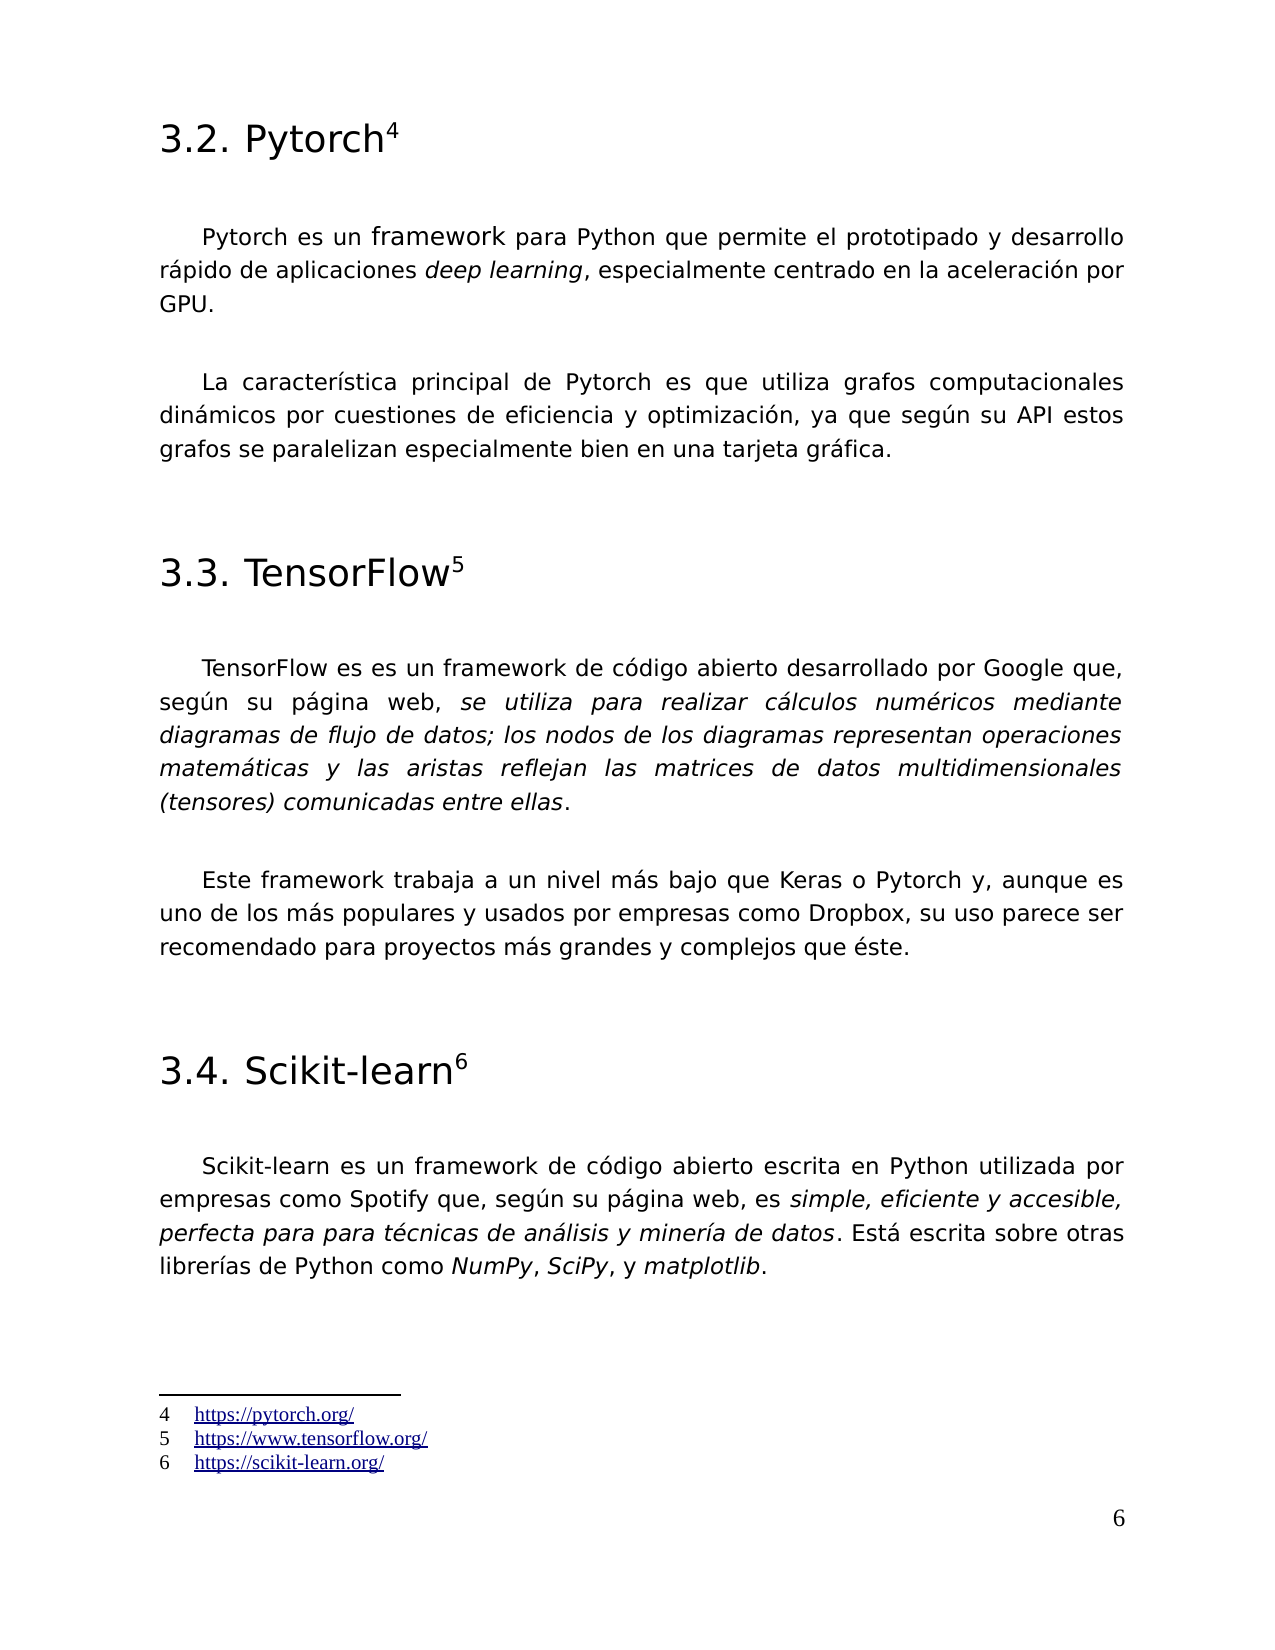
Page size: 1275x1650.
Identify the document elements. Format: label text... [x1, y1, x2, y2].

text https://scikit-learn.org/ [159, 1449, 1125, 1474]
subtitle TensorFlow [159, 552, 1125, 595]
text La característica principal de Pytorch es que utiliza grafos computacionales dinámicos por cuestiones de eficiencia y optimización, ya que según su API estos grafos se paralelizan especialmente bien en una tarjeta gráfica. [159, 369, 1125, 463]
text Scikit-learn es un framework de código abierto escrita en Python utilizada por empresas como Spotify que, según su página web, es simple, eficiente y accesible, perfecta para para técnicas de análisis y minería de datos. Está escrita sobre otras librerías de Python como NumPy, SciPy, y matplotlib. [159, 1153, 1125, 1280]
subtitle Pytorch [159, 118, 1125, 162]
text TensorFlow es es un framework de código abierto desarrollado por Google que, según su página web, se utiliza para realizar cálculos numéricos mediante diagramas de flujo de datos; los nodos de los diagramas representan operaciones matemáticas y las aristas reflejan las matrices de datos multidimensionales (tensores) comunicadas entre ellas. [159, 655, 1125, 815]
subtitle Scikit-learn [159, 1049, 1125, 1093]
text Pytorch es un framework para Python que permite el prototipado y desarrollo rápido de aplicaciones deep learning, especialmente centrado en la aceleración por GPU. [159, 222, 1125, 318]
text https://www.tensorflow.org/ [159, 1426, 1125, 1449]
text Este framework trabaja a un nivel más bajo que Keras o Pytorch y, aunque es uno de los más populares y usados por empresas como Dropbox, su uso parece ser recomendado para proyectos más grandes y complejos que éste. [159, 867, 1125, 960]
text https://pytorch.org/ [159, 1401, 1125, 1426]
